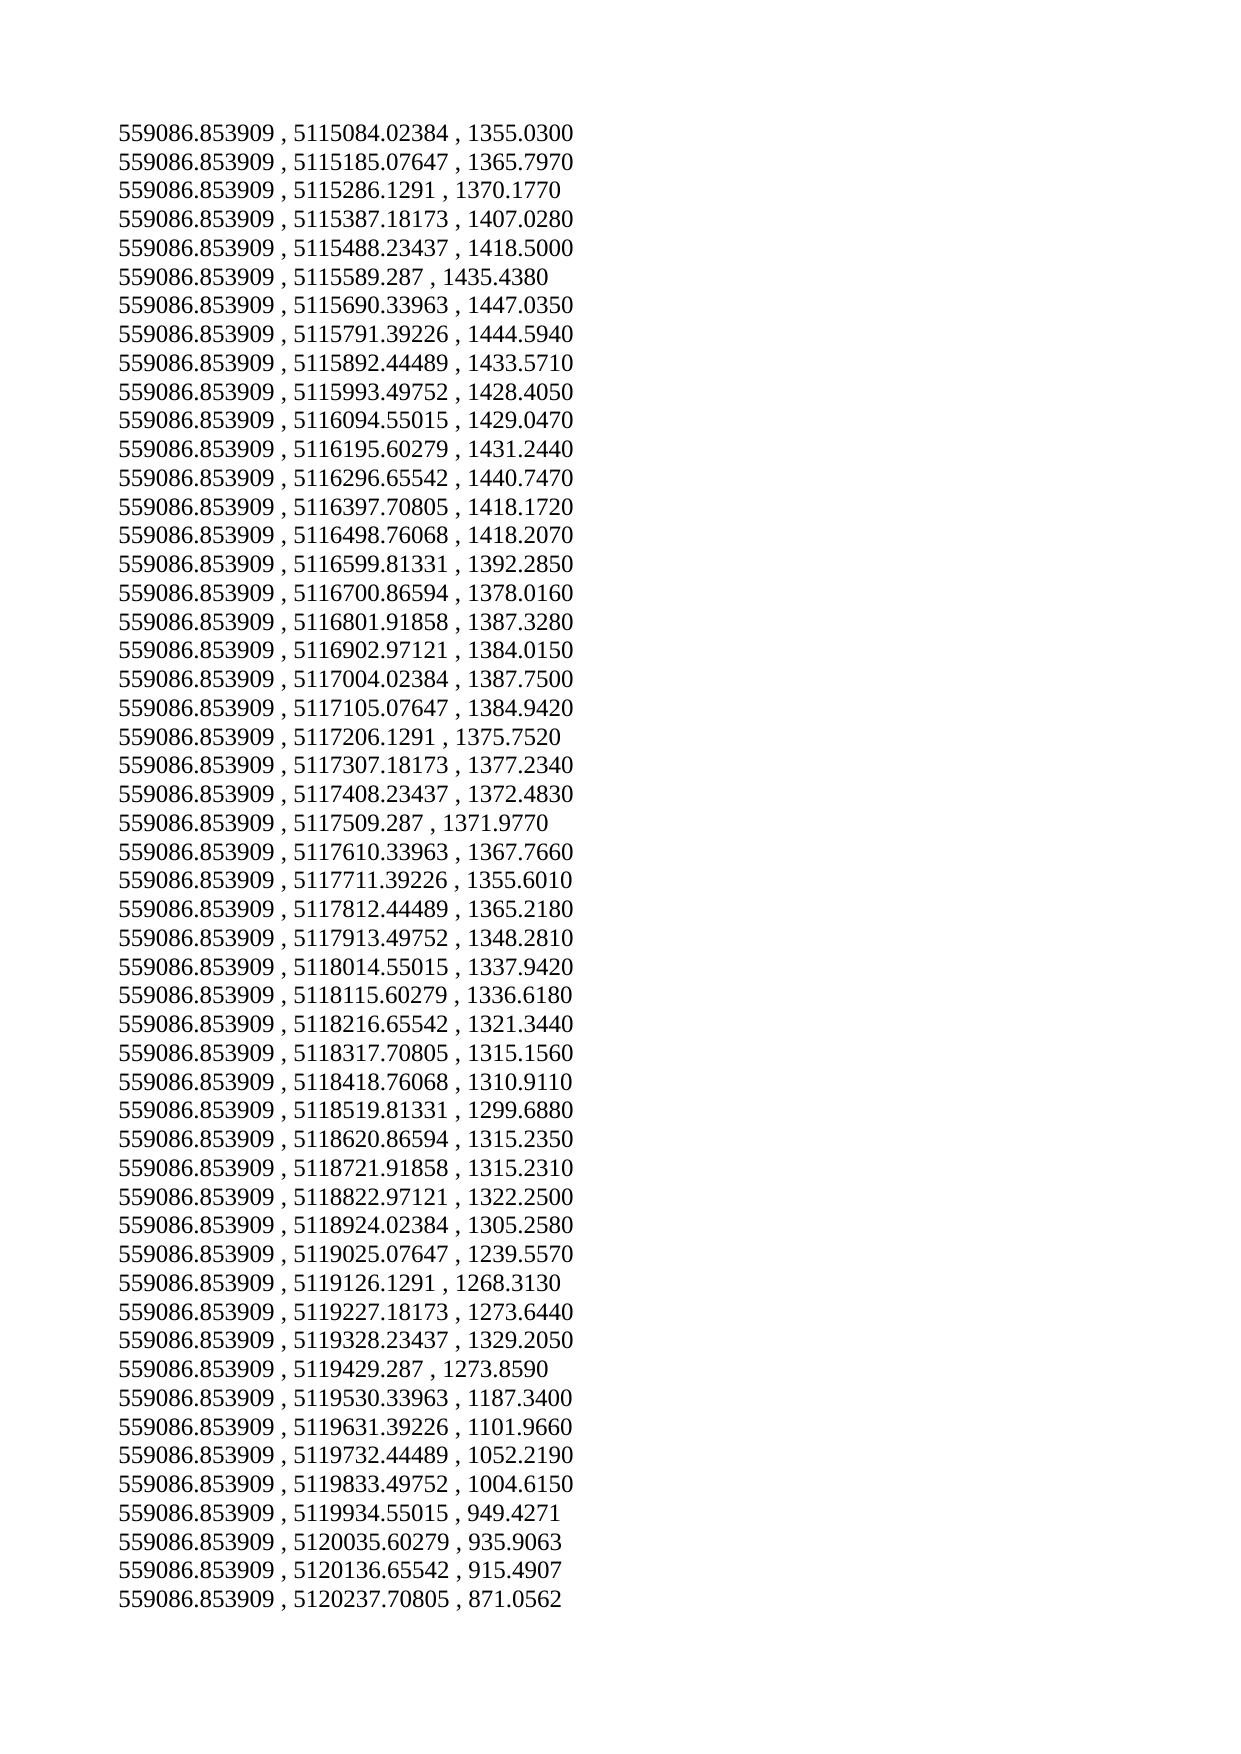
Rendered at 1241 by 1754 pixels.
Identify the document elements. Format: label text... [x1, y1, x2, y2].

text 559086.853909 , 5117408.23437 , 1372.4830 [118, 779, 1122, 808]
text 559086.853909 , 5117610.33963 , 1367.7660 [118, 837, 1122, 866]
text 559086.853909 , 5117509.287 , 1371.9770 [118, 808, 1122, 837]
text 559086.853909 , 5119025.07647 , 1239.5570 [118, 1239, 1122, 1268]
text 559086.853909 , 5115387.18173 , 1407.0280 [118, 204, 1122, 233]
text 559086.853909 , 5119530.33963 , 1187.3400 [118, 1383, 1122, 1412]
text 559086.853909 , 5118115.60279 , 1336.6180 [118, 981, 1122, 1009]
text 559086.853909 , 5117307.18173 , 1377.2340 [118, 751, 1122, 779]
text 559086.853909 , 5116195.60279 , 1431.2440 [118, 434, 1122, 463]
text 559086.853909 , 5115791.39226 , 1444.5940 [118, 319, 1122, 348]
text 559086.853909 , 5117812.44489 , 1365.2180 [118, 894, 1122, 923]
text 559086.853909 , 5119833.49752 , 1004.6150 [118, 1469, 1122, 1498]
text 559086.853909 , 5115084.02384 , 1355.0300 [118, 118, 1122, 147]
text 559086.853909 , 5115286.1291 , 1370.1770 [118, 176, 1122, 204]
text 559086.853909 , 5117206.1291 , 1375.7520 [118, 722, 1122, 751]
text 559086.853909 , 5119732.44489 , 1052.2190 [118, 1441, 1122, 1469]
text 559086.853909 , 5120035.60279 , 935.9063 [118, 1527, 1122, 1556]
text 559086.853909 , 5118014.55015 , 1337.9420 [118, 952, 1122, 981]
text 559086.853909 , 5116397.70805 , 1418.1720 [118, 492, 1122, 521]
text 559086.853909 , 5120136.65542 , 915.4907 [118, 1556, 1122, 1584]
text 559086.853909 , 5119934.55015 , 949.4271 [118, 1498, 1122, 1527]
text 559086.853909 , 5116599.81331 , 1392.2850 [118, 549, 1122, 578]
text 559086.853909 , 5118822.97121 , 1322.2500 [118, 1182, 1122, 1211]
text 559086.853909 , 5116801.91858 , 1387.3280 [118, 607, 1122, 636]
text 559086.853909 , 5119429.287 , 1273.8590 [118, 1354, 1122, 1383]
text 559086.853909 , 5117913.49752 , 1348.2810 [118, 923, 1122, 952]
text 559086.853909 , 5115488.23437 , 1418.5000 [118, 233, 1122, 262]
text 559086.853909 , 5120237.70805 , 871.0562 [118, 1584, 1122, 1613]
text 559086.853909 , 5119227.18173 , 1273.6440 [118, 1297, 1122, 1326]
text 559086.853909 , 5118216.65542 , 1321.3440 [118, 1009, 1122, 1038]
text 559086.853909 , 5117711.39226 , 1355.6010 [118, 866, 1122, 894]
text 559086.853909 , 5116296.65542 , 1440.7470 [118, 463, 1122, 492]
text 559086.853909 , 5115690.33963 , 1447.0350 [118, 291, 1122, 319]
text 559086.853909 , 5116498.76068 , 1418.2070 [118, 521, 1122, 549]
text 559086.853909 , 5118317.70805 , 1315.1560 [118, 1038, 1122, 1067]
text 559086.853909 , 5118519.81331 , 1299.6880 [118, 1096, 1122, 1124]
text 559086.853909 , 5117105.07647 , 1384.9420 [118, 693, 1122, 722]
text 559086.853909 , 5116094.55015 , 1429.0470 [118, 406, 1122, 434]
text 559086.853909 , 5118721.91858 , 1315.2310 [118, 1153, 1122, 1182]
text 559086.853909 , 5118924.02384 , 1305.2580 [118, 1211, 1122, 1239]
text 559086.853909 , 5117004.02384 , 1387.7500 [118, 664, 1122, 693]
text 559086.853909 , 5119631.39226 , 1101.9660 [118, 1412, 1122, 1441]
text 559086.853909 , 5115892.44489 , 1433.5710 [118, 348, 1122, 377]
text 559086.853909 , 5119126.1291 , 1268.3130 [118, 1268, 1122, 1297]
text 559086.853909 , 5115589.287 , 1435.4380 [118, 262, 1122, 291]
text 559086.853909 , 5116902.97121 , 1384.0150 [118, 636, 1122, 664]
text 559086.853909 , 5115185.07647 , 1365.7970 [118, 147, 1122, 176]
text 559086.853909 , 5115993.49752 , 1428.4050 [118, 377, 1122, 406]
text 559086.853909 , 5116700.86594 , 1378.0160 [118, 578, 1122, 607]
text 559086.853909 , 5118620.86594 , 1315.2350 [118, 1124, 1122, 1153]
text 559086.853909 , 5118418.76068 , 1310.9110 [118, 1067, 1122, 1096]
text 559086.853909 , 5119328.23437 , 1329.2050 [118, 1326, 1122, 1354]
